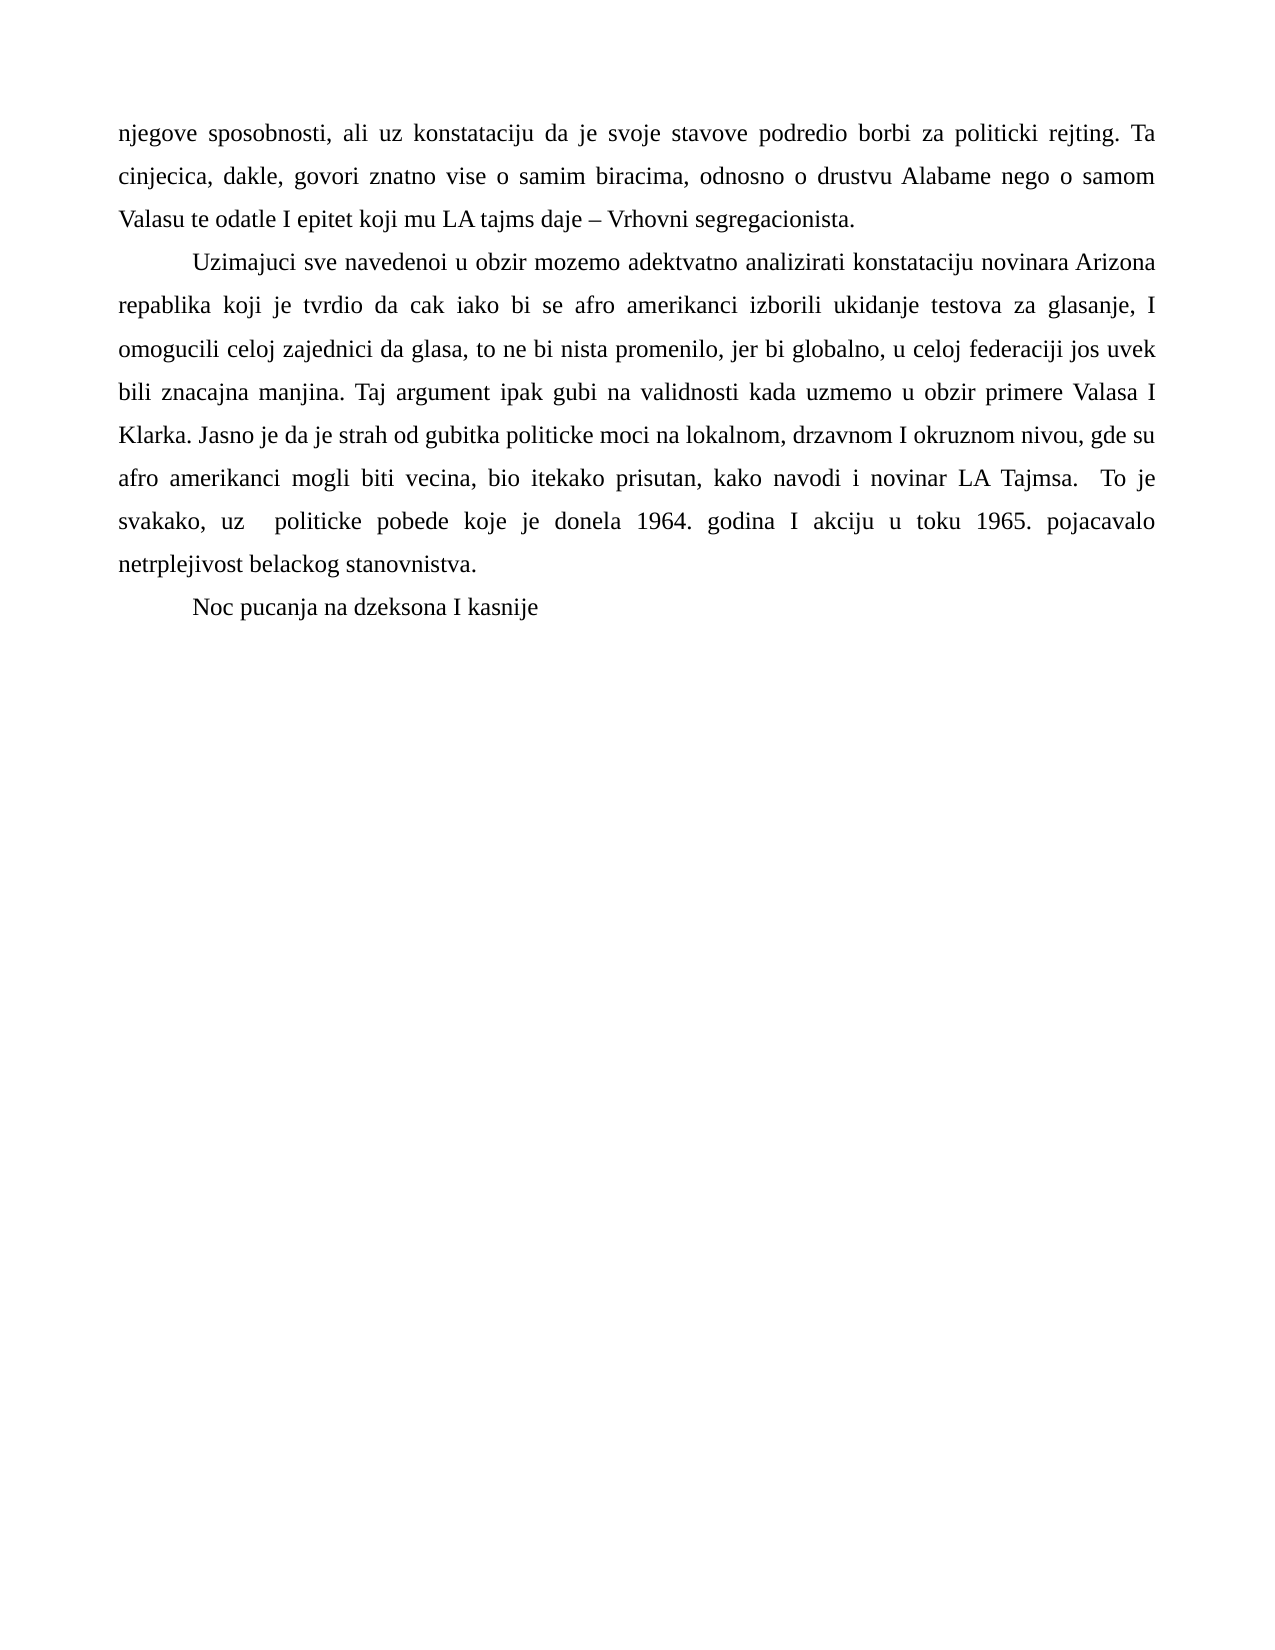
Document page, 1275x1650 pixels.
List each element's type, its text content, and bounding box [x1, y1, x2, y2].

text Noc pucanja na dzeksona I kasnije [118, 592, 1157, 621]
text njegove sposobnosti, ali uz konstataciju da je svoje stavove podredio borbi za politicki rejting. Ta cinjecica, dakle, govori znatno vise o samim biracima, odnosno o drustvu Alabame nego o samom Valasu te odatle I epitet koji mu LA tajms daje – Vrhovni segregacionista. [118, 118, 1157, 233]
text Uzimajuci sve navedenoi u obzir mozemo adektvatno analizirati konstataciju novinara Arizona repablika koji je tvrdio da cak iako bi se afro amerikanci izborili ukidanje testova za glasanje, I omogucili celoj zajednici da glasa, to ne bi nista promenilo, jer bi globalno, u celoj federaciji jos uvek bili znacajna manjina. Taj argument ipak gubi na validnosti kada uzmemo u obzir primere Valasa I Klarka. Jasno je da je strah od gubitka politicke moci na lokalnom, drzavnom I okruznom nivou, gde su afro amerikanci mogli biti vecina, bio itekako prisutan, kako navodi i novinar LA Tajmsa. To je svakako, uz politicke pobede koje je donela 1964. godina I akciju u toku 1965. pojacavalo netrplejivost belackog stanovnistva. [118, 247, 1157, 578]
